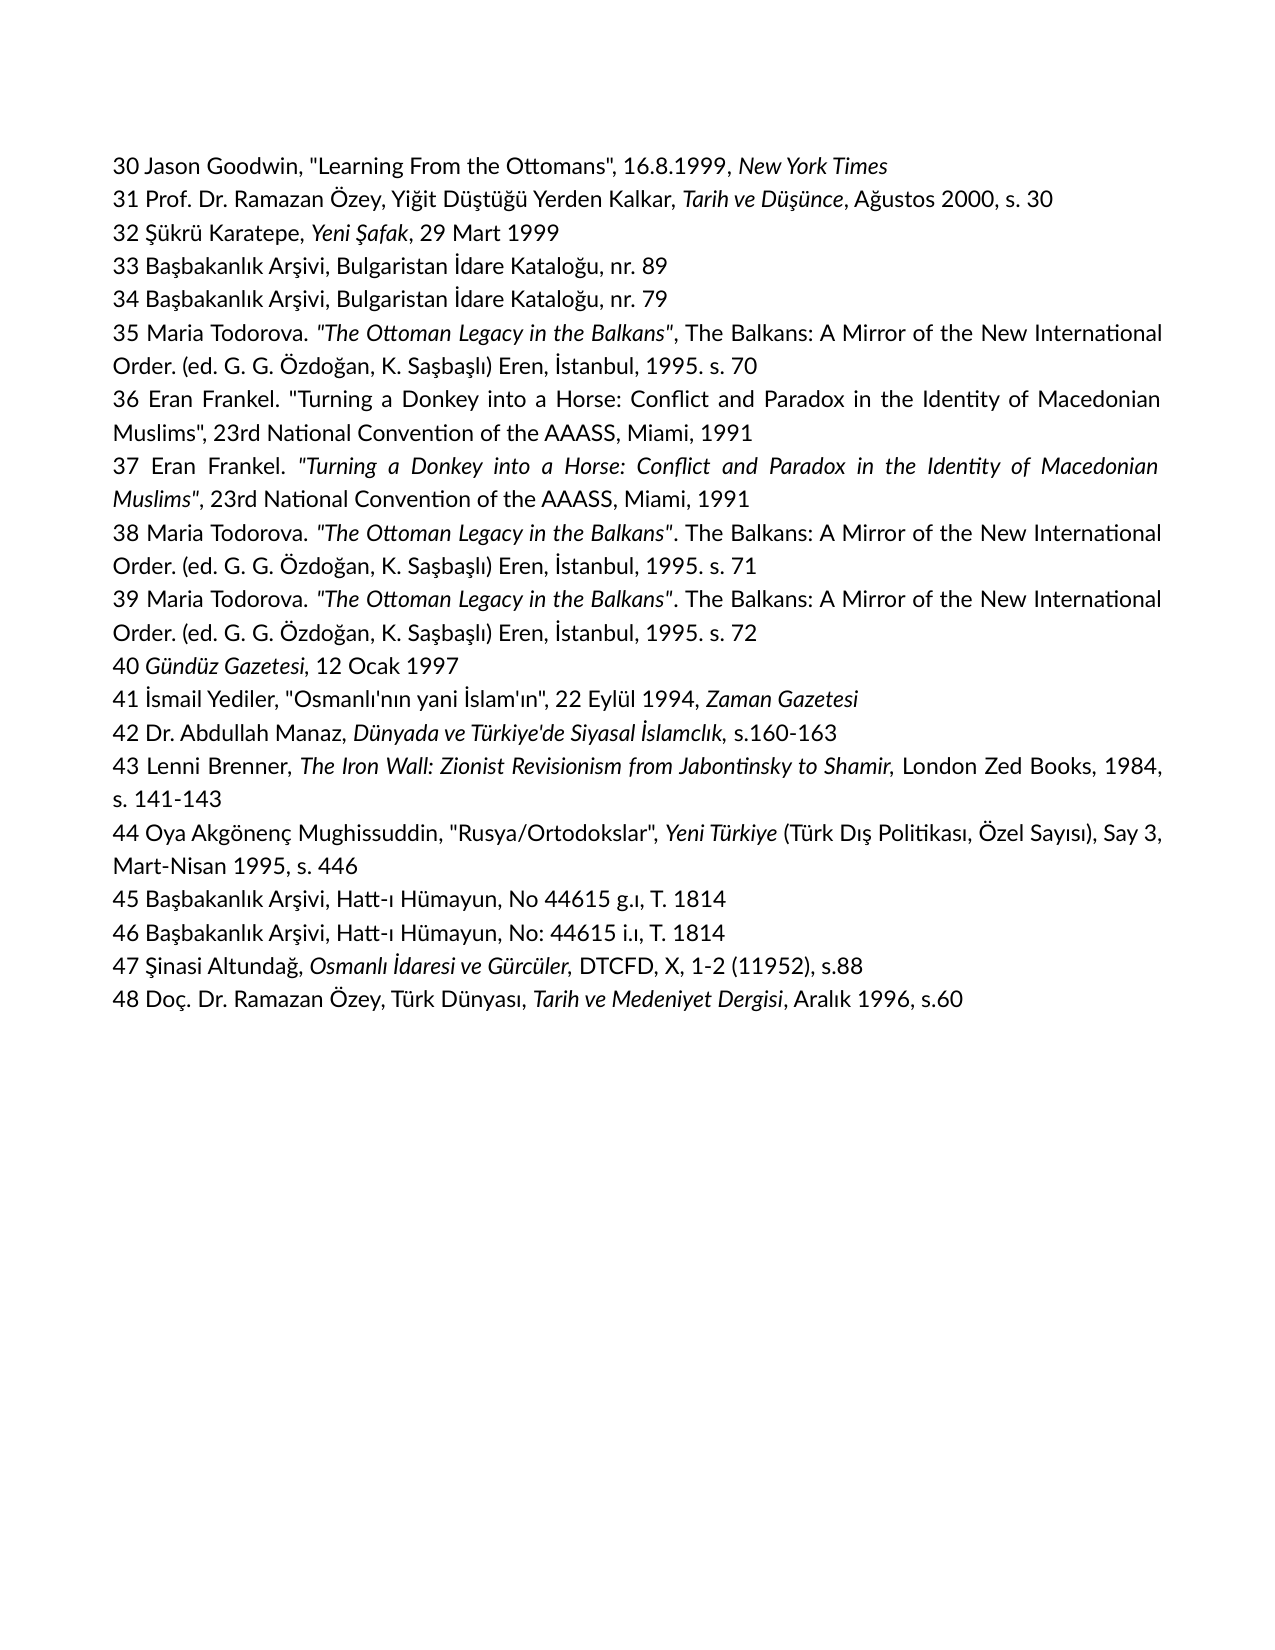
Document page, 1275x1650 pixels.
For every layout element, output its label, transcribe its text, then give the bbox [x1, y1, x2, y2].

text 30 Jason Goodwin, "Learning From the Ottomans", 16.8.1999, New York Times [112, 148, 1162, 181]
text 42 Dr. Abdullah Manaz, Dünyada ve Türkiye'de Siyasal İslamclık, s.160-163 [112, 714, 1162, 748]
text 48 Doç. Dr. Ramazan Özey, Türk Dünyası, Tarih ve Medeniyet Dergisi, Aralık 1996, s.60 [112, 981, 1162, 1014]
text 37 Eran Frankel. "Turning a Donkey into a Horse: Conflict and Paradox in the Identity of Macedonian Muslims", 23rd National Convention of the AAASS, Miami, 1991 [112, 448, 1162, 514]
text 38 Maria Todorova. "The Ottoman Legacy in the Balkans". The Balkans: A Mirror of the New International Order. (ed. G. G. Özdoğan, K. Saşbaşlı) Eren, İstanbul, 1995. s. 71 [112, 514, 1162, 581]
text 47 Şinasi Altundağ, Osmanlı İdaresi ve Gürcüler, DTCFD, X, 1-2 (11952), s.88 [112, 948, 1162, 981]
text 35 Maria Todorova. "The Ottoman Legacy in the Balkans", The Balkans: A Mirror of the New International Order. (ed. G. G. Özdoğan, K. Saşbaşlı) Eren, İstanbul, 1995. s. 70 [112, 314, 1162, 381]
text 39 Maria Todorova. "The Ottoman Legacy in the Balkans". The Balkans: A Mirror of the New International Order. (ed. G. G. Özdoğan, K. Saşbaşlı) Eren, İstanbul, 1995. s. 72 [112, 581, 1162, 648]
text 31 Prof. Dr. Ramazan Özey, Yiğit Düştüğü Yerden Kalkar, Tarih ve Düşünce, Ağustos 2000, s. 30 [112, 181, 1162, 214]
text 40 Gündüz Gazetesi, 12 Ocak 1997 [112, 648, 1162, 681]
text 34 Başbakanlık Arşivi, Bulgaristan İdare Kataloğu, nr. 79 [112, 281, 1162, 314]
text 36 Eran Frankel. "Turning a Donkey into a Horse: Conflict and Paradox in the Identity of Macedonian Muslims", 23rd National Convention of the AAASS, Miami, 1991 [112, 381, 1162, 448]
text 45 Başbakanlık Arşivi, Hatt-ı Hümayun, No 44615 g.ı, T. 1814 [112, 881, 1162, 914]
text 43 Lenni Brenner, The Iron Wall: Zionist Revisionism from Jabontinsky to Shamir, London Zed Books, 1984, s. 141-143 [112, 748, 1162, 814]
text 41 İsmail Yediler, "Osmanlı'nın yani İslam'ın", 22 Eylül 1994, Zaman Gazetesi [112, 681, 1162, 714]
text 46 Başbakanlık Arşivi, Hatt-ı Hümayun, No: 44615 i.ı, T. 1814 [112, 914, 1162, 948]
text 44 Oya Akgönenç Mughissuddin, "Rusya/Ortodokslar", Yeni Türkiye (Türk Dış Politikası, Özel Sayısı), Say 3, Mart-Nisan 1995, s. 446 [112, 814, 1162, 881]
text 32 Şükrü Karatepe, Yeni Şafak, 29 Mart 1999 [112, 214, 1162, 248]
text 33 Başbakanlık Arşivi, Bulgaristan İdare Kataloğu, nr. 89 [112, 248, 1162, 281]
